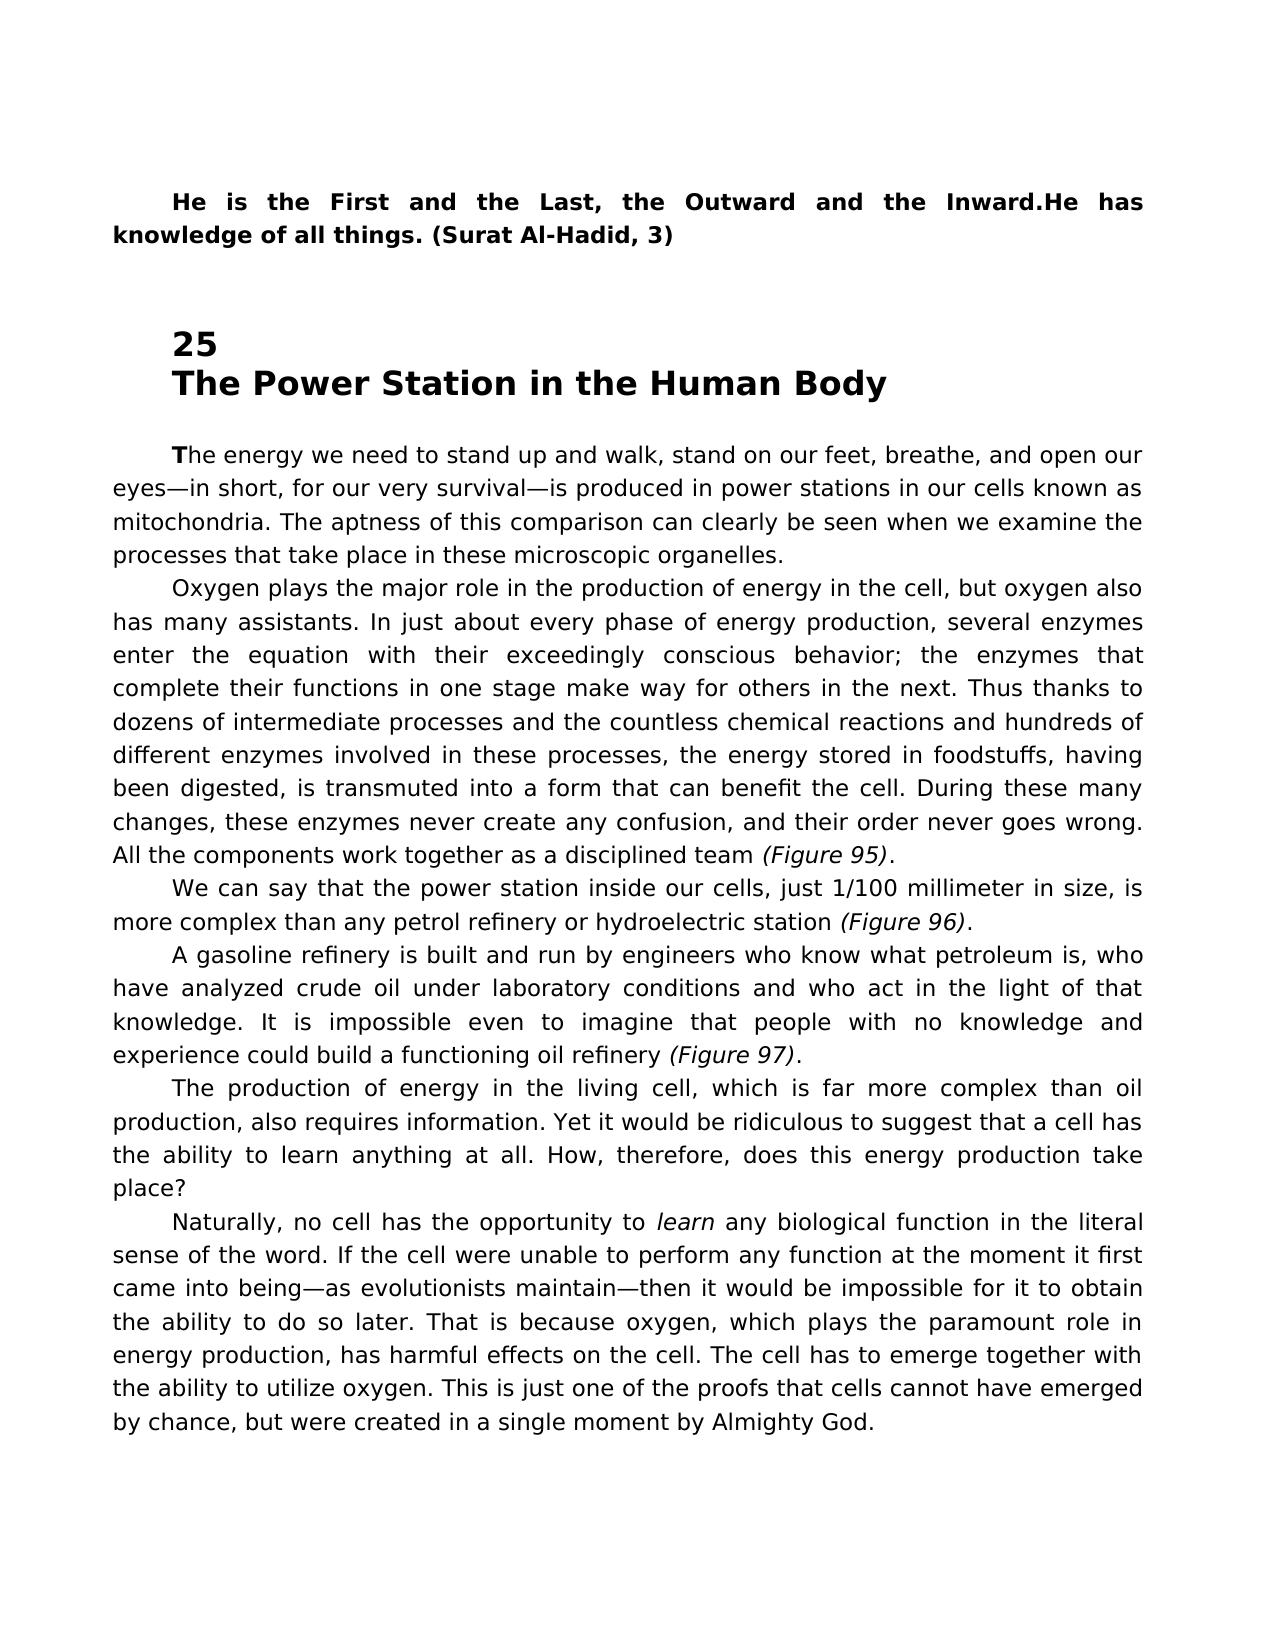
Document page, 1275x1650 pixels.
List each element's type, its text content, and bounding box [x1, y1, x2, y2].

text Naturally, no cell has the opportunity to learn any biological function in the literal sense of the word. If the cell were unable to perform any function at the moment it first came into being—as evolutionists maintain—then it would be impossible for it to obtain the ability to do so later. That is because oxygen, which plays the paramount role in energy production, has harmful effects on the cell. The cell has to emerge together with the ability to utilize oxygen. This is just one of the proofs that cells cannot have emerged by chance, but were created in a single moment by Almighty God. [112, 1203, 1145, 1437]
text The energy we need to stand up and walk, stand on our feet, breathe, and open our eyes—in short, for our very survival—is produced in power stations in our cells known as mitochondria. The aptness of this comparison can clearly be seen when we examine the processes that take place in these microscopic organelles. [112, 437, 1145, 570]
text The Power Station in the Human Body [112, 364, 1145, 403]
text We can say that the power station inside our cells, just 1/100 millimeter in size, is more complex than any petrol refinery or hydroelectric station (Figure 96). [112, 870, 1145, 937]
text 25 [112, 326, 1145, 364]
text A gasoline refinery is built and run by engineers who know what petroleum is, who have analyzed crude oil under laboratory conditions and who act in the light of that knowledge. It is impossible even to imagine that people with no knowledge and experience could build a functioning oil refinery (Figure 97). [112, 937, 1145, 1070]
text He is the First and the Last, the Outward and the Inward.He has knowledge of all things. (Surat Al-Hadid, 3) [112, 183, 1145, 250]
text The production of energy in the living cell, which is far more complex than oil production, also requires information. Yet it would be ridiculous to suggest that a cell has the ability to learn anything at all. How, therefore, does this energy production take place? [112, 1070, 1145, 1203]
text Oxygen plays the major role in the production of energy in the cell, but oxygen also has many assistants. In just about every phase of energy production, several enzymes enter the equation with their exceedingly conscious behavior; the enzymes that complete their functions in one stage make way for others in the next. Thus thanks to dozens of intermediate processes and the countless chemical reactions and hundreds of different enzymes involved in these processes, the energy stored in foodstuffs, having been digested, is transmuted into a form that can benefit the cell. During these many changes, these enzymes never create any confusion, and their order never goes wrong. All the components work together as a disciplined team (Figure 95). [112, 570, 1145, 870]
